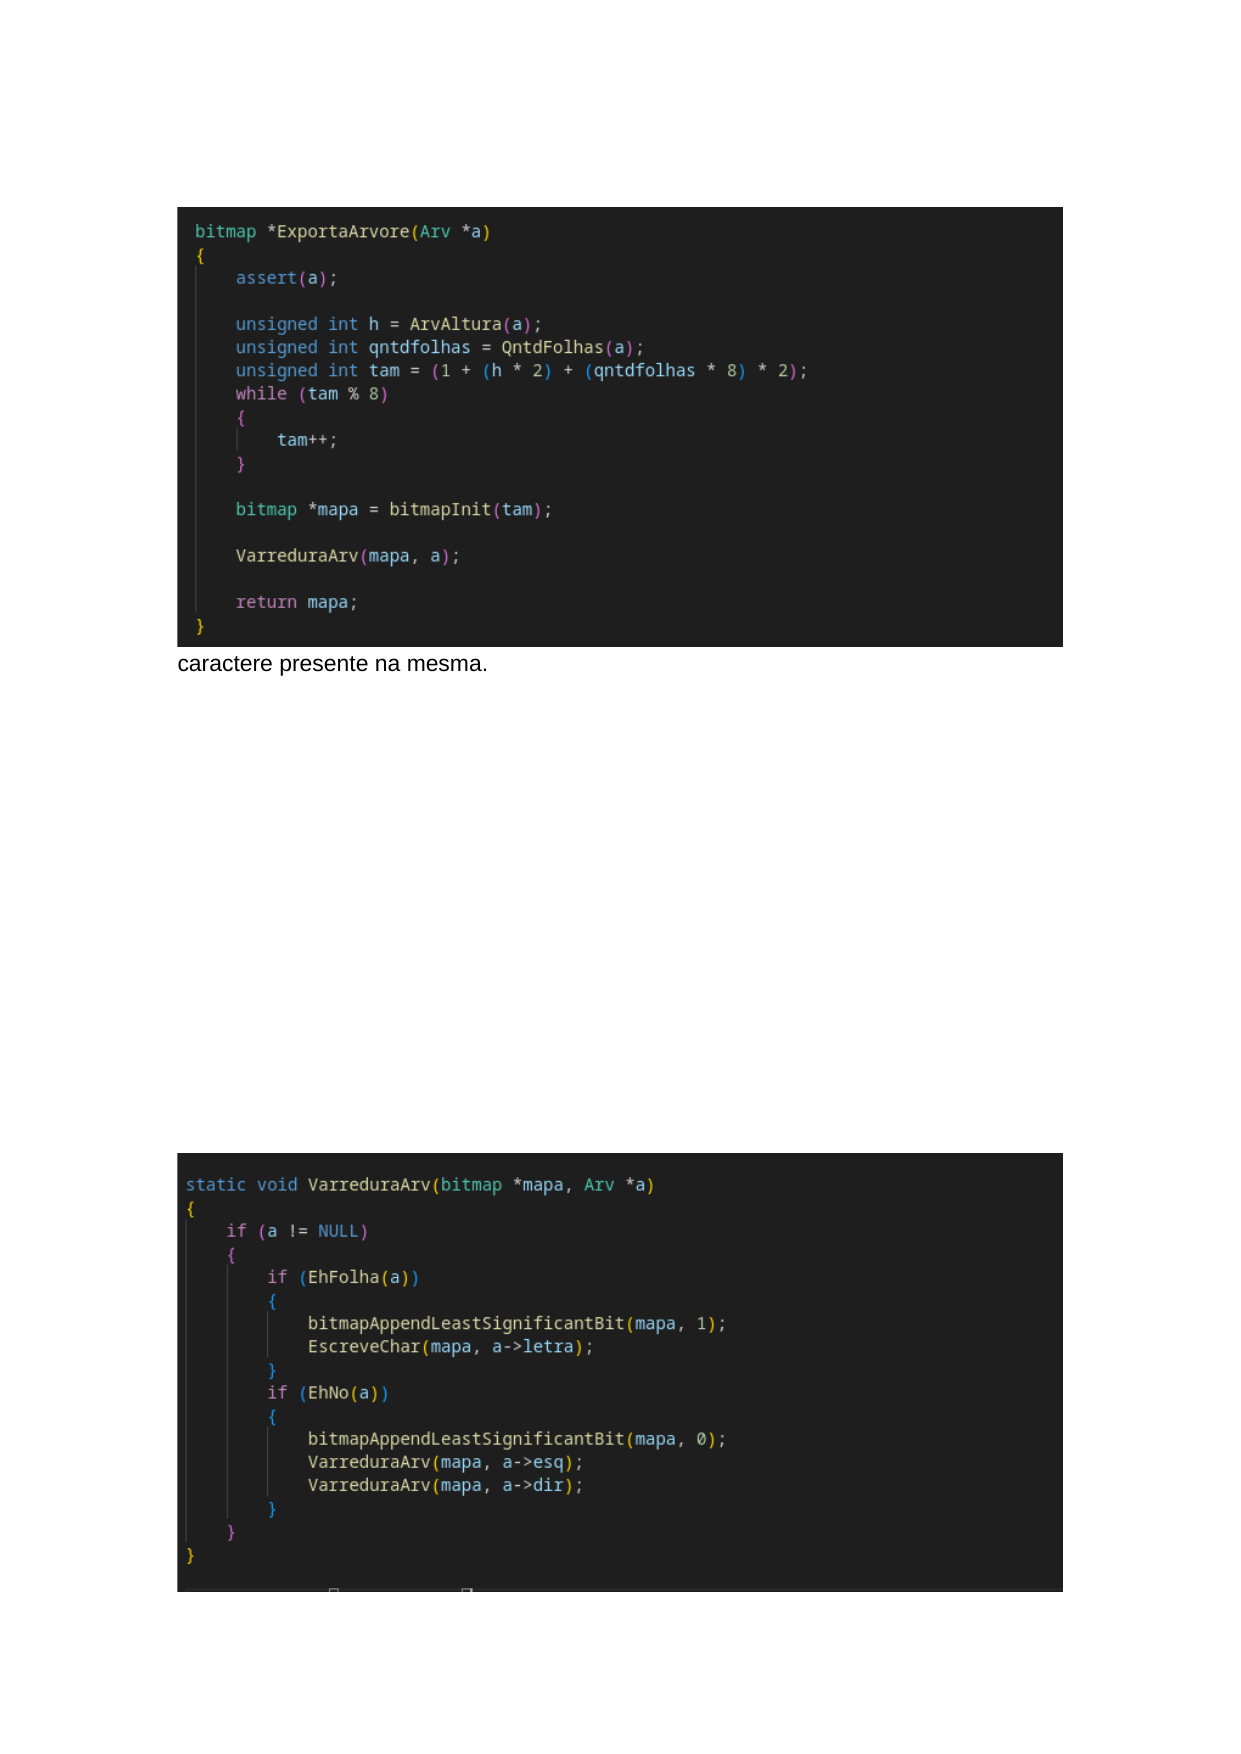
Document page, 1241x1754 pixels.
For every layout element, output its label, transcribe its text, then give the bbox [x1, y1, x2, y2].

picture [177, 1153, 1063, 1592]
picture [177, 207, 1063, 647]
text [177, 103, 1063, 207]
text caractere presente na mesma. [177, 647, 1063, 677]
